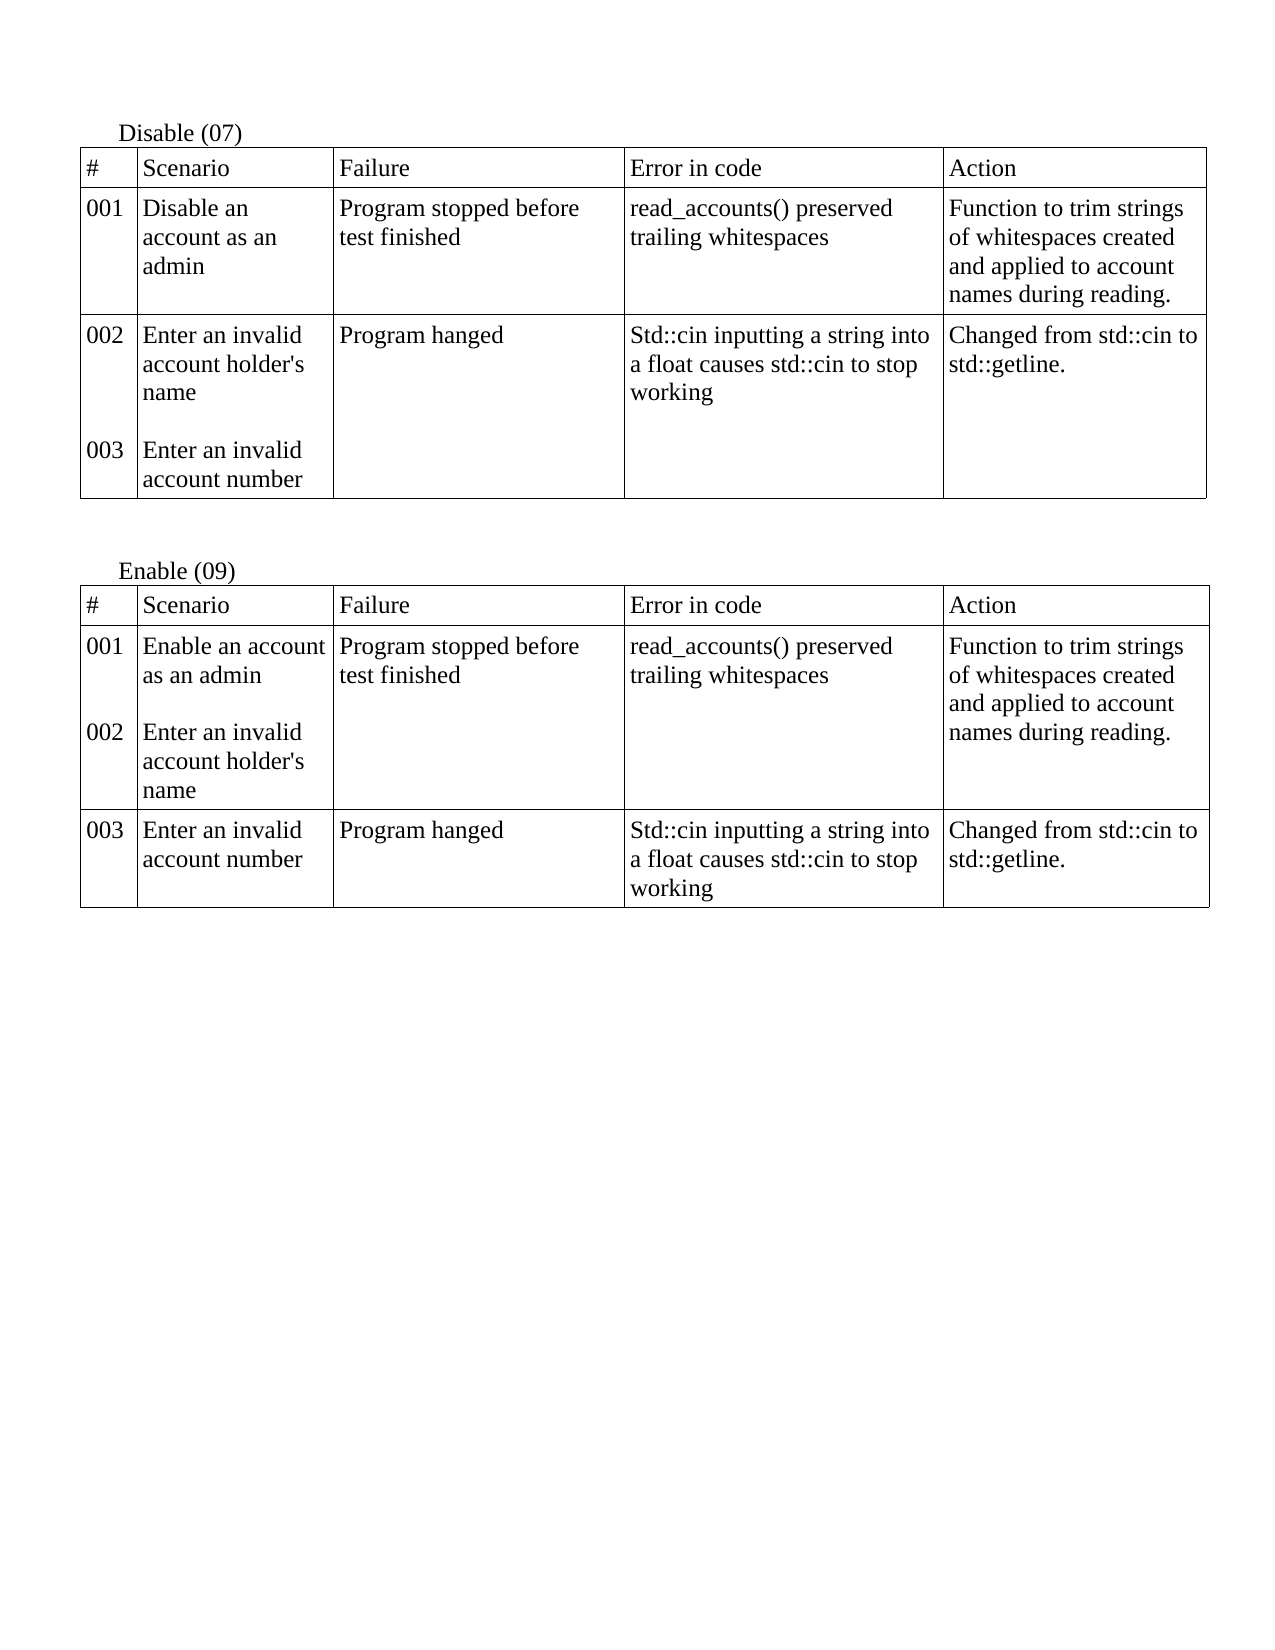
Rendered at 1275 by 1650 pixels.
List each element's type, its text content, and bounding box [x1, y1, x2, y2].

table_header Scenario [138, 148, 333, 187]
table_cell 002 003 [81, 315, 137, 498]
text Enable (09) [118, 556, 1157, 584]
table_header Scenario [138, 586, 333, 625]
table_cell Std::cin inputting a string into a float causes std::cin to stop working [625, 315, 943, 498]
table_header Failure [334, 148, 624, 187]
table_cell read_accounts() preserved trailing whitespaces [625, 188, 943, 314]
table_cell Enter an invalid account holder's name Enter an invalid account number [138, 315, 333, 498]
table_header # [81, 148, 137, 187]
text Disable (07) [118, 118, 1157, 147]
table_cell Enable an account as an admin Enter an invalid account holder's name [138, 626, 333, 809]
table_header Action [944, 586, 1209, 625]
table_cell 001 002 [81, 626, 137, 809]
table_cell 003 [81, 810, 137, 907]
table_header Error in code [625, 586, 943, 625]
table_cell Program hanged [334, 810, 624, 907]
table_cell Changed from std::cin to std::getline. [944, 315, 1206, 498]
table_header Failure [334, 586, 624, 625]
table_cell Disable an account as an admin [138, 188, 333, 314]
table_cell Function to trim strings of whitespaces created and applied to account names during reading. [944, 188, 1206, 314]
table_header Error in code [625, 148, 943, 187]
table_cell read_accounts() preserved trailing whitespaces [625, 626, 943, 809]
table_cell Std::cin inputting a string into a float causes std::cin to stop working [625, 810, 943, 907]
table_cell Program stopped before test finished [334, 188, 624, 314]
table_header Action [944, 148, 1206, 187]
table_cell Program stopped before test finished [334, 626, 624, 809]
table_cell 001 [81, 188, 137, 314]
table_cell Program hanged [334, 315, 624, 498]
table_header # [81, 586, 137, 625]
table_cell Changed from std::cin to std::getline. [944, 810, 1209, 907]
table_cell Enter an invalid account number [138, 810, 333, 907]
table_cell Function to trim strings of whitespaces created and applied to account names during reading. [944, 626, 1209, 809]
